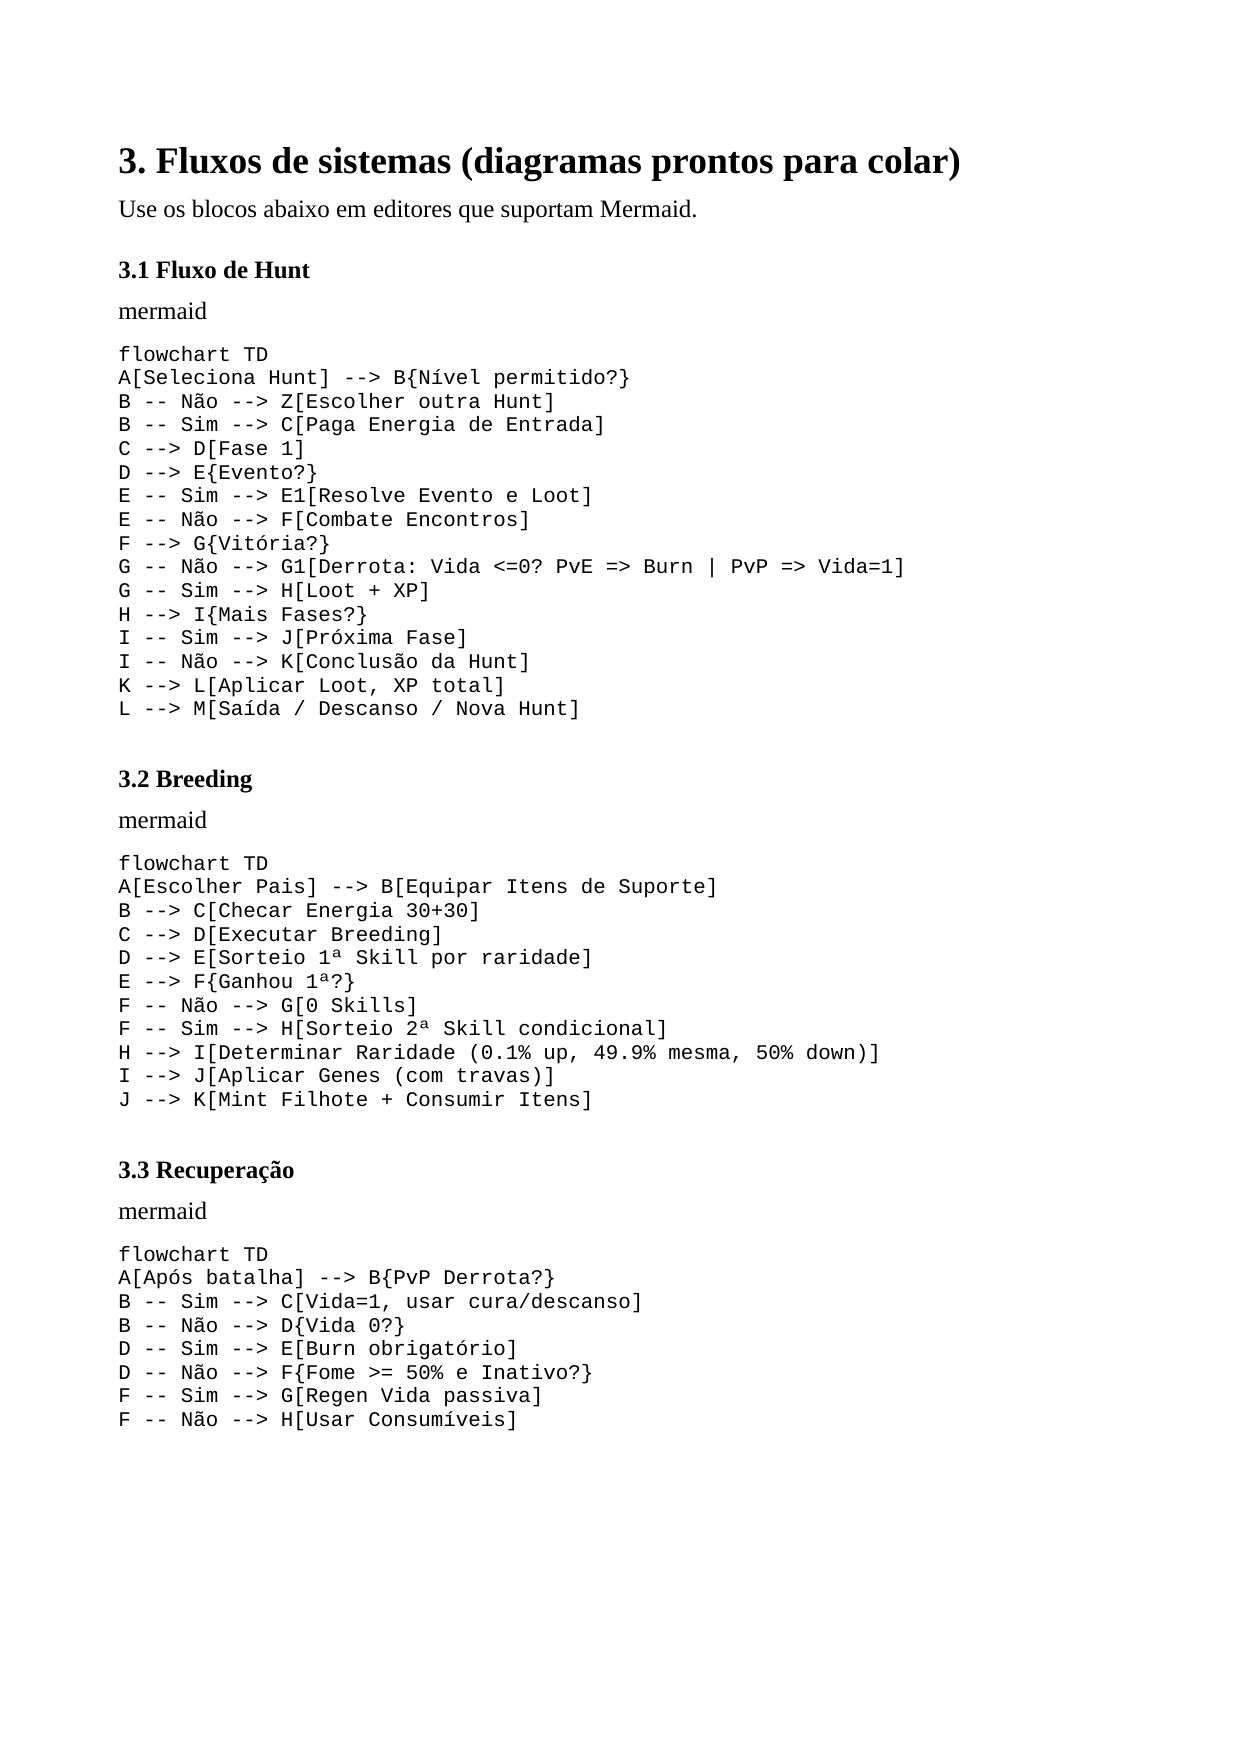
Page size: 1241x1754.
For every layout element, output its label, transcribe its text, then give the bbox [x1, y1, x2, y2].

subtitle 3.3 Recuperação [118, 1155, 1122, 1183]
text G -- Não --> G1[Derrota: Vida <=0? PvE => Burn | PvP => Vida=1] [118, 556, 1122, 580]
text flowchart TD [118, 853, 1122, 876]
text flowchart TD [118, 1244, 1122, 1267]
text F -- Sim --> G[Regen Vida passiva] [118, 1386, 1122, 1409]
subtitle 3.2 Breeding [118, 764, 1122, 793]
text F -- Não --> G[0 Skills] [118, 994, 1122, 1018]
text L --> M[Saída / Descanso / Nova Hunt] [118, 698, 1122, 722]
text mermaid [118, 296, 1122, 325]
text E -- Sim --> E1[Resolve Evento e Loot] [118, 485, 1122, 509]
text B -- Sim --> C[Paga Energia de Entrada] [118, 414, 1122, 438]
text mermaid [118, 1196, 1122, 1225]
text E -- Não --> F[Combate Encontros] [118, 509, 1122, 533]
text B -- Sim --> C[Vida=1, usar cura/descanso] [118, 1291, 1122, 1314]
text E --> F{Ganhou 1ª?} [118, 971, 1122, 994]
text F -- Sim --> H[Sorteio 2ª Skill condicional] [118, 1018, 1122, 1042]
text A[Seleciona Hunt] --> B{Nível permitido?} [118, 367, 1122, 391]
text G -- Sim --> H[Loot + XP] [118, 580, 1122, 604]
text I -- Sim --> J[Próxima Fase] [118, 627, 1122, 651]
text C --> D[Executar Breeding] [118, 924, 1122, 947]
text C --> D[Fase 1] [118, 438, 1122, 462]
text B --> C[Checar Energia 30+30] [118, 900, 1122, 924]
text D --> E[Sorteio 1ª Skill por raridade] [118, 947, 1122, 971]
text B -- Não --> Z[Escolher outra Hunt] [118, 391, 1122, 414]
text I -- Não --> K[Conclusão da Hunt] [118, 651, 1122, 674]
text flowchart TD [118, 343, 1122, 367]
text D --> E{Evento?} [118, 462, 1122, 485]
text H --> I{Mais Fases?} [118, 604, 1122, 627]
text A[Após batalha] --> B{PvP Derrota?} [118, 1267, 1122, 1291]
text K --> L[Aplicar Loot, XP total] [118, 674, 1122, 698]
text F --> G{Vitória?} [118, 533, 1122, 556]
text F -- Não --> H[Usar Consumíveis] [118, 1409, 1122, 1433]
text D -- Não --> F{Fome >= 50% e Inativo?} [118, 1362, 1122, 1386]
text B -- Não --> D{Vida 0?} [118, 1314, 1122, 1338]
text I --> J[Aplicar Genes (com travas)] [118, 1066, 1122, 1089]
text H --> I[Determinar Raridade (0.1% up, 49.9% mesma, 50% down)] [118, 1042, 1122, 1066]
subtitle 3. Fluxos de sistemas (diagramas prontos para colar) [118, 139, 1122, 182]
subtitle 3.1 Fluxo de Hunt [118, 255, 1122, 283]
text J --> K[Mint Filhote + Consumir Itens] [118, 1089, 1122, 1113]
text A[Escolher Pais] --> B[Equipar Itens de Suporte] [118, 876, 1122, 900]
text Use os blocos abaixo em editores que suportam Mermaid. [118, 194, 1122, 223]
text mermaid [118, 805, 1122, 834]
text D -- Sim --> E[Burn obrigatório] [118, 1338, 1122, 1362]
